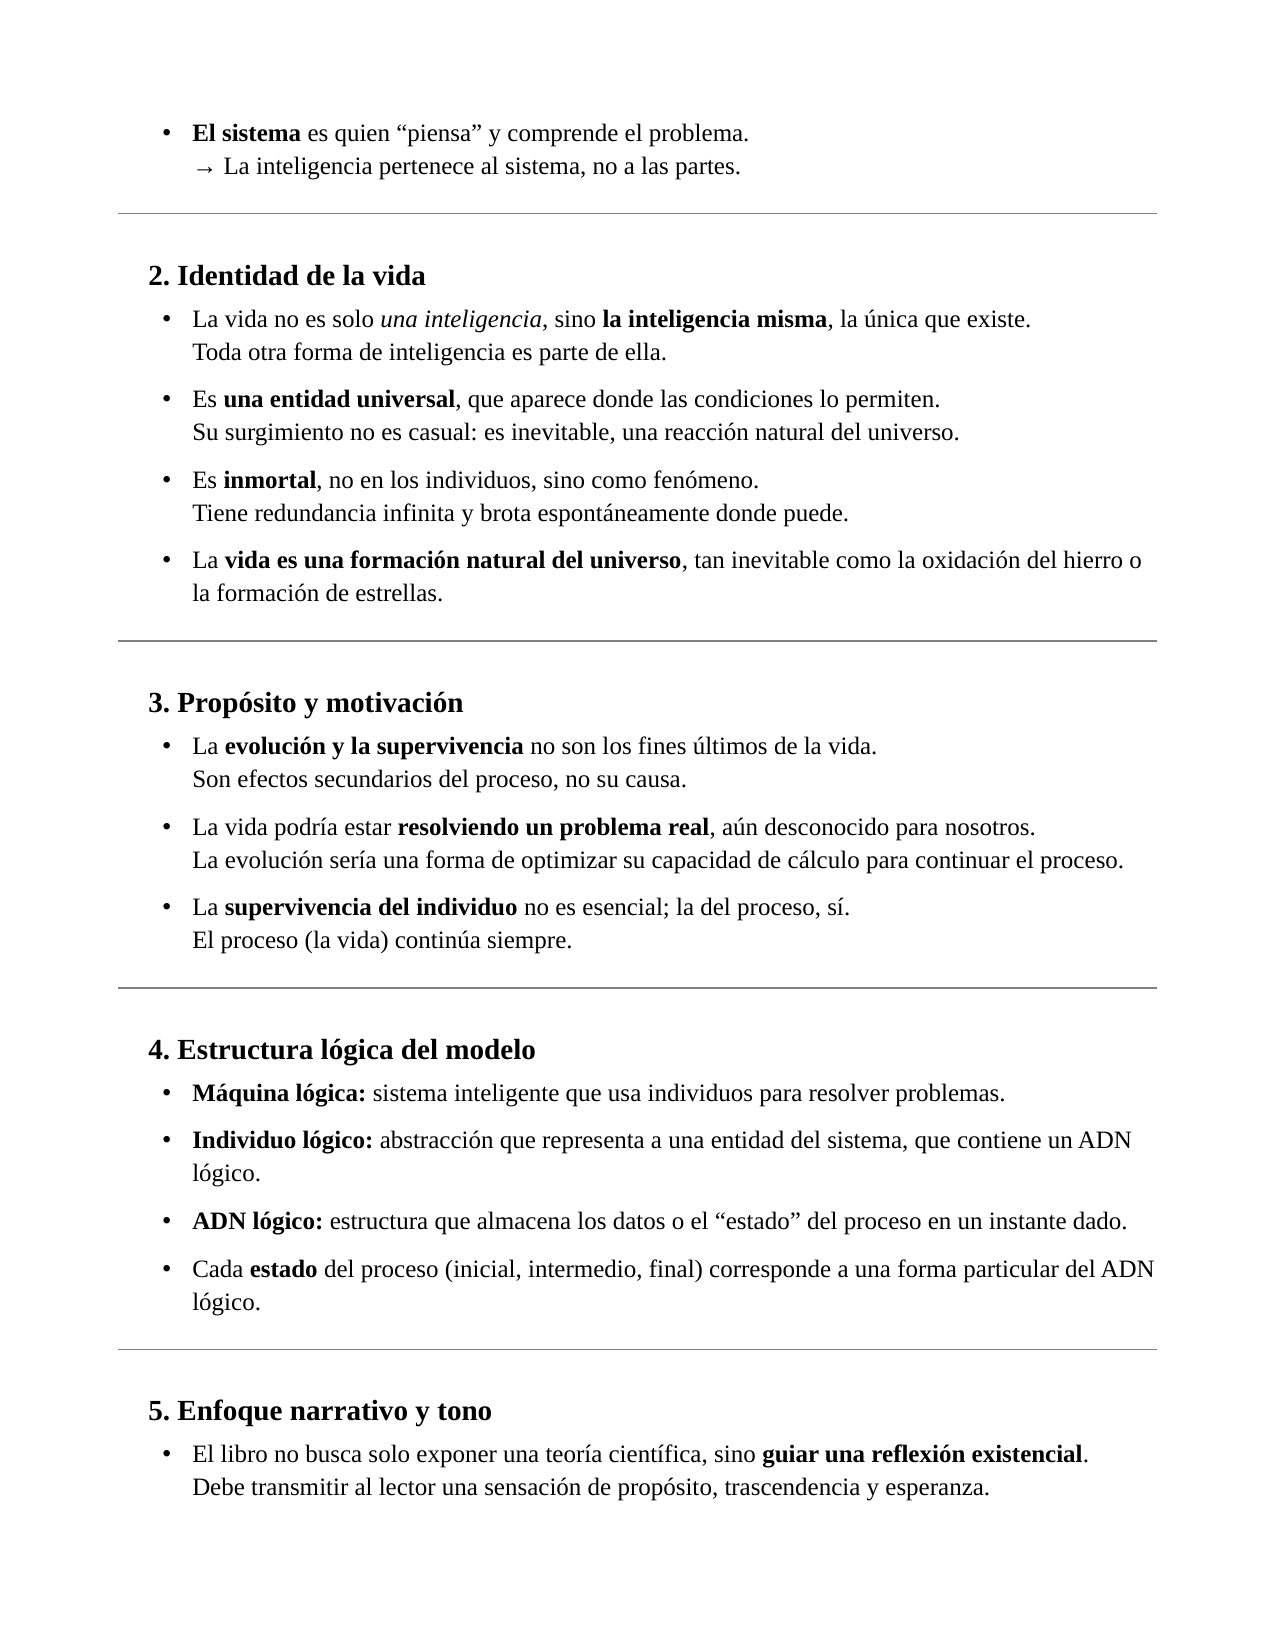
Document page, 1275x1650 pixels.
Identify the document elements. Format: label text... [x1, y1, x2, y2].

list La evolución y la supervivencia no son los fines últimos de la vida. Son efectos secundarios del proceso, no su causa. [162, 731, 1157, 793]
list La supervivencia del individuo no es esencial; la del proceso, sí. El proceso (la vida) continúa siempre. [162, 892, 1157, 954]
subtitle 🔹 2. Identidad de la vida [118, 258, 1157, 291]
subtitle 🔹 3. Propósito y motivación [118, 685, 1157, 718]
list El sistema es quien “piensa” y comprende el problema. → La inteligencia pertenece al sistema, no a las partes. [162, 118, 1157, 180]
list La vida podría estar resolviendo un problema real, aún desconocido para nosotros. La evolución sería una forma de optimizar su capacidad de cálculo para continuar el proceso. [162, 812, 1157, 873]
list Individuo lógico: abstracción que representa a una entidad del sistema, que contiene un ADN lógico. [162, 1125, 1157, 1187]
list Es una entidad universal, que aparece donde las condiciones lo permiten. Su surgimiento no es casual: es inevitable, una reacción natural del universo. [162, 384, 1157, 446]
list Cada estado del proceso (inicial, intermedio, final) corresponde a una forma particular del ADN lógico. [162, 1254, 1157, 1315]
subtitle 🔹 5. Enfoque narrativo y tono [118, 1393, 1157, 1427]
list El libro no busca solo exponer una teoría científica, sino guiar una reflexión existencial. Debe transmitir al lector una sensación de propósito, trascendencia y esperanza. [162, 1439, 1157, 1501]
list ADN lógico: estructura que almacena los datos o el “estado” del proceso en un instante dado. [162, 1206, 1157, 1235]
list La vida es una formación natural del universo, tan inevitable como la oxidación del hierro o la formación de estrellas. [162, 546, 1157, 607]
list Máquina lógica: sistema inteligente que usa individuos para resolver problemas. [162, 1078, 1157, 1107]
subtitle 🔹 4. Estructura lógica del modelo [118, 1032, 1157, 1065]
list La vida no es solo una inteligencia, sino la inteligencia misma, la única que existe. Toda otra forma de inteligencia es parte de ella. [162, 304, 1157, 365]
list Es inmortal, no en los individuos, sino como fenómeno. Tiene redundancia infinita y brota espontáneamente donde puede. [162, 465, 1157, 527]
